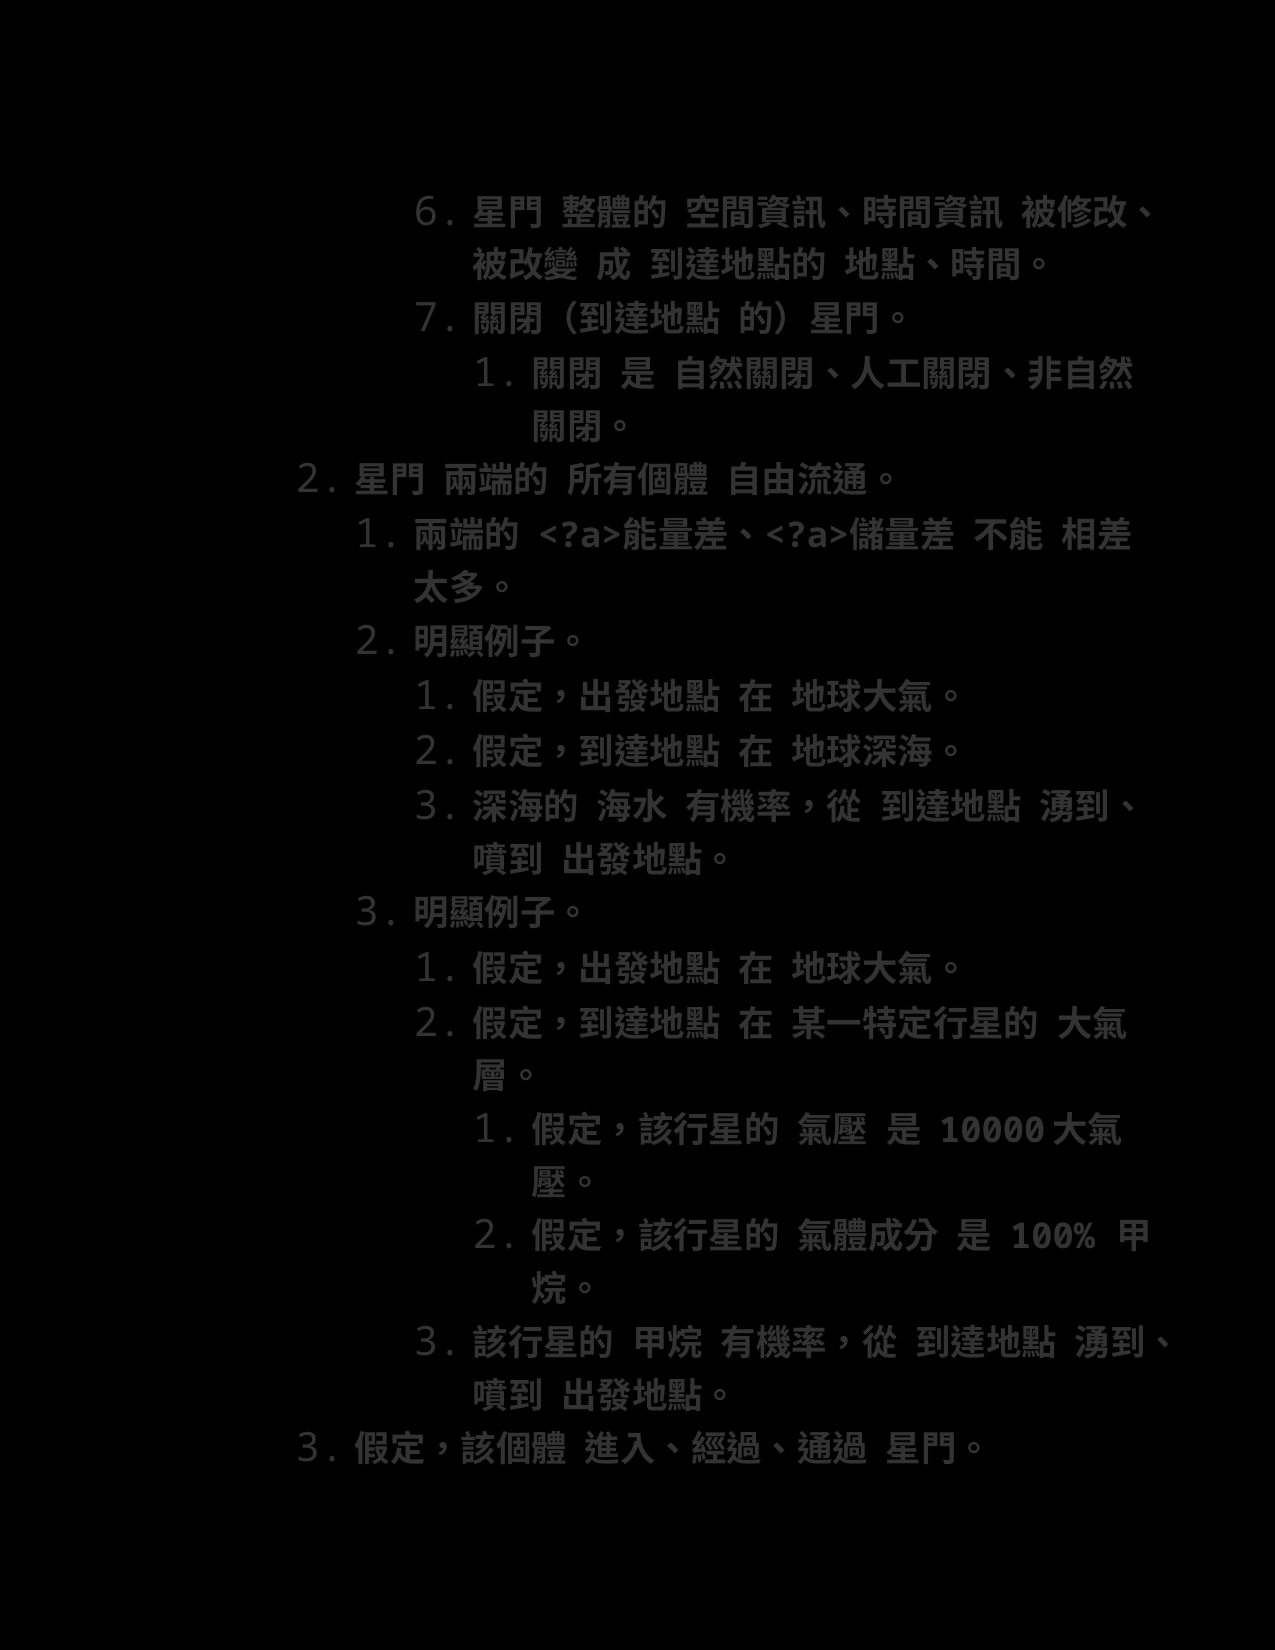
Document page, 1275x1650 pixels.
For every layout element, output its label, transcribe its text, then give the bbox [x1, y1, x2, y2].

list 假定，到達地點 在 某一特定行星的 大氣層。 [413, 993, 1157, 1099]
list 星門 整體的 空間資訊、時間資訊 被修改、被改變 成 到達地點的 地點、時間。 [413, 182, 1157, 288]
list 假定，出發地點 在 地球大氣。 [413, 666, 1157, 721]
list 明顯例子。 [354, 883, 1157, 938]
list 關閉 是 自然關閉、人工關閉、非自然關閉。 [472, 343, 1157, 449]
list 假定，到達地點 在 地球深海。 [413, 721, 1157, 776]
list 假定，該個體 進入、經過、通過 星門。 [295, 1418, 1157, 1473]
list 深海的 海水 有機率，從 到達地點 湧到、噴到 出發地點。 [413, 776, 1157, 883]
list 該行星的 甲烷 有機率，從 到達地點 湧到、噴到 出發地點。 [413, 1312, 1157, 1418]
list 明顯例子。 [354, 611, 1157, 666]
list 星門 兩端的 所有個體 自由流通。 [295, 449, 1157, 504]
list 假定，該行星的 氣體成分 是 100% 甲烷。 [472, 1206, 1157, 1312]
list 關閉（到達地點 的）星門。 [413, 288, 1157, 343]
list 假定，該行星的 氣壓 是 10000大氣壓。 [472, 1099, 1157, 1206]
list 兩端的 <?a>能量差、<?a>儲量差 不能 相差太多。 [354, 504, 1157, 611]
list 假定，出發地點 在 地球大氣。 [413, 938, 1157, 993]
